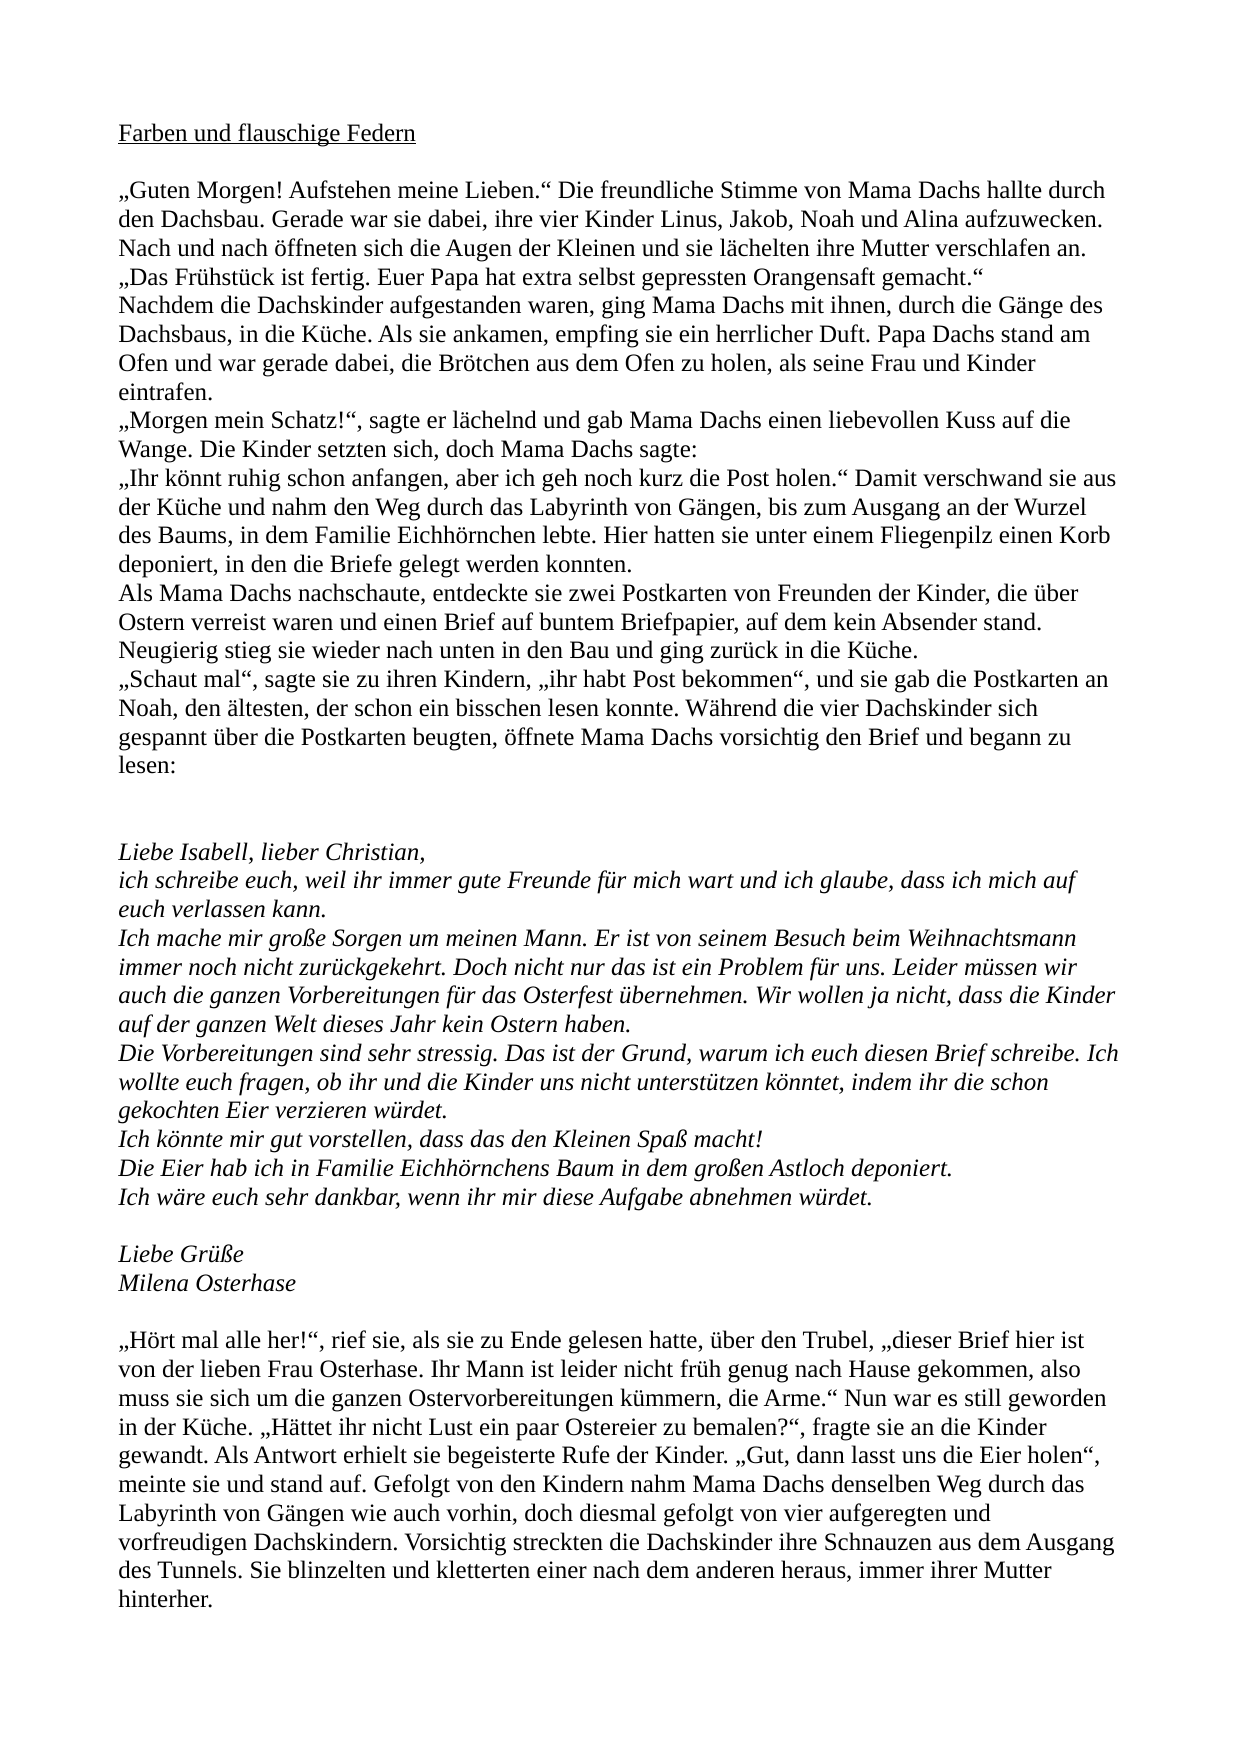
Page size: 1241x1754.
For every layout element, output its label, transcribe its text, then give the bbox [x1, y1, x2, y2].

text Farben und flauschige Federn „Guten Morgen! Aufstehen meine Lieben.“ Die freundliche Stimme von Mama Dachs hallte durch den Dachsbau. Gerade war sie dabei, ihre vier Kinder Linus, Jakob, Noah und Alina aufzuwecken. Nach und nach öffneten sich die Augen der Kleinen und sie lächelten ihre Mutter verschlafen an. „Das Frühstück ist fertig. Euer Papa hat extra selbst gepressten Orangensaft gemacht.“ Nachdem die Dachskinder aufgestanden waren, ging Mama Dachs mit ihnen, durch die Gänge des Dachsbaus, in die Küche. Als sie ankamen, empfing sie ein herrlicher Duft. Papa Dachs stand am Ofen und war gerade dabei, die Brötchen aus dem Ofen zu holen, als seine Frau und Kinder eintrafen. „Morgen mein Schatz!“, sagte er lächelnd und gab Mama Dachs einen liebevollen Kuss auf die Wange. Die Kinder setzten sich, doch Mama Dachs sagte: „Ihr könnt ruhig schon anfangen, aber ich geh noch kurz die Post holen.“ Damit verschwand sie aus der Küche und nahm den Weg durch das Labyrinth von Gängen, bis zum Ausgang an der Wurzel des Baums, in dem Familie Eichhörnchen lebte. Hier hatten sie unter einem Fliegenpilz einen Korb deponiert, in den die Briefe gelegt werden konnten. Als Mama Dachs nachschaute, entdeckte sie zwei Postkarten von Freunden der Kinder, die über Ostern verreist waren und einen Brief auf buntem Briefpapier, auf dem kein Absender stand. Neugierig stieg sie wieder nach unten in den Bau und ging zurück in die Küche. „Schaut mal“, sagte sie zu ihren Kindern, „ihr habt Post bekommen“, und sie gab die Postkarten an Noah, den ältesten, der schon ein bisschen lesen konnte. Während die vier Dachskinder sich gespannt über die Postkarten beugten, öffnete Mama Dachs vorsichtig den Brief und begann zu lesen: Liebe Isabell, lieber Christian, ich schreibe euch, weil ihr immer gute Freunde für mich wart und ich glaube, dass ich mich auf euch verlassen kann. Ich mache mir große Sorgen um meinen Mann. Er ist von seinem Besuch beim Weihnachtsmann immer noch nicht zurückgekehrt. Doch nicht nur das ist ein Problem für uns. Leider müssen wir auch die ganzen Vorbereitungen für das Osterfest übernehmen. Wir wollen ja nicht, dass die Kinder auf der ganzen Welt dieses Jahr kein Ostern haben. Die Vorbereitungen sind sehr stressig. Das ist der Grund, warum ich euch diesen Brief schreibe. Ich wollte euch fragen, ob ihr und die Kinder uns nicht unterstützen könntet, indem ihr die schon gekochten Eier verzieren würdet. Ich könnte mir gut vorstellen, dass das den Kleinen Spaß macht! Die Eier hab ich in Familie Eichhörnchens Baum in dem großen Astloch deponiert. Ich wäre euch sehr dankbar, wenn ihr mir diese Aufgabe abnehmen würdet. Liebe Grüße Milena Osterhase „Hört mal alle her!“, rief sie, als sie zu Ende gelesen hatte, über den Trubel, „dieser Brief hier ist von der lieben Frau Osterhase. Ihr Mann ist leider nicht früh genug nach Hause gekommen, also muss sie sich um die ganzen Ostervorbereitungen kümmern, die Arme.“ Nun war es still geworden in der Küche. „Hättet ihr nicht Lust ein paar Ostereier zu bemalen?“, fragte sie an die Kinder gewandt. Als Antwort erhielt sie begeisterte Rufe der Kinder. „Gut, dann lasst uns die Eier holen“, meinte sie und stand auf. Gefolgt von den Kindern nahm Mama Dachs denselben Weg durch das Labyrinth von Gängen wie auch vorhin, doch diesmal gefolgt von vier aufgeregten und vorfreudigen Dachskindern. Vorsichtig streckten die Dachskinder ihre Schnauzen aus dem Ausgang des Tunnels. Sie blinzelten und kletterten einer nach dem anderen heraus, immer ihrer Mutter hinterher. [118, 118, 1122, 1613]
